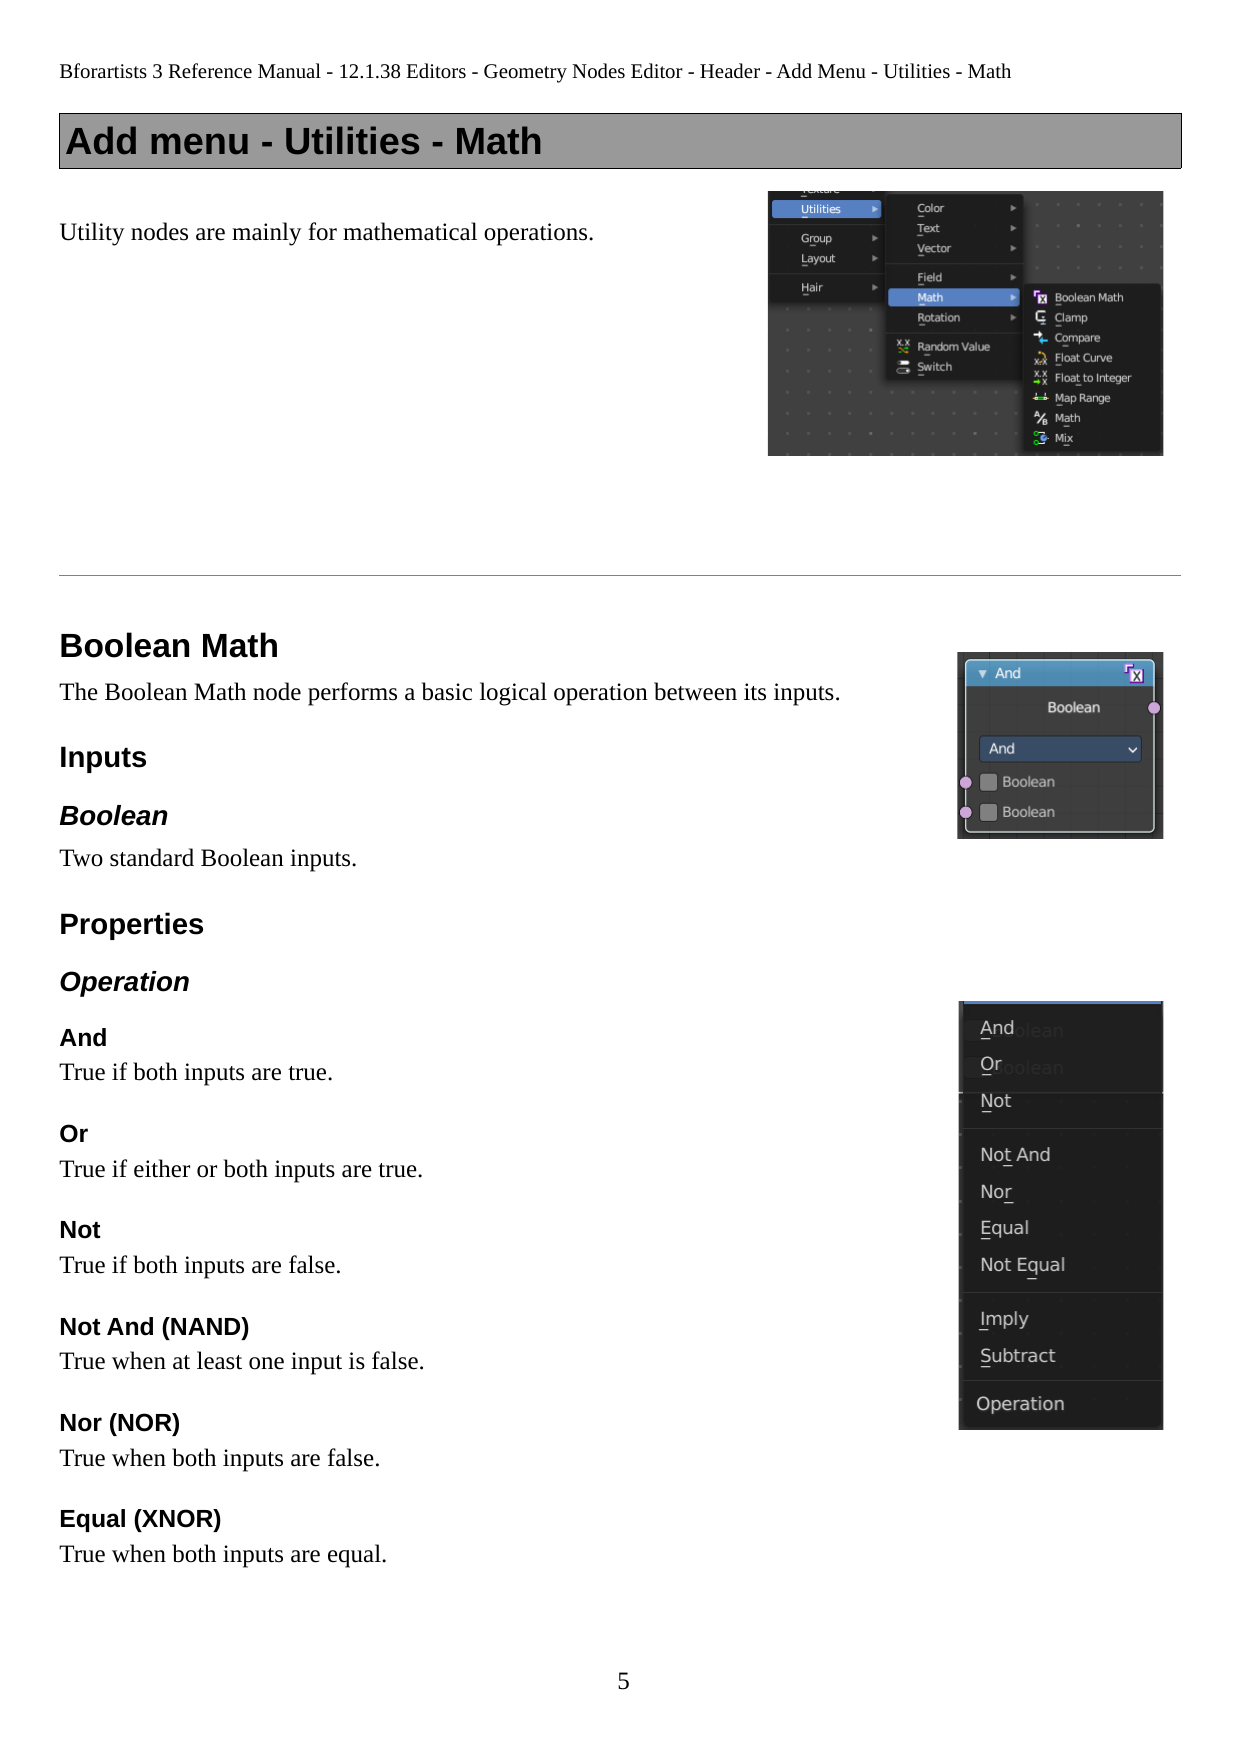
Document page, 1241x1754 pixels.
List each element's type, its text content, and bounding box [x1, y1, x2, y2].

subtitle Not And (NAND) [59, 1312, 958, 1340]
subtitle And [59, 1023, 958, 1051]
subtitle [1164, 799, 1181, 831]
picture [957, 652, 1164, 839]
subtitle Boolean [59, 799, 957, 831]
text The Boolean Math node performs a basic logical operation between its inputs. [59, 677, 957, 705]
subtitle [1164, 1023, 1181, 1051]
picture [958, 1001, 1164, 1430]
text True when at least one input is false. [59, 1346, 958, 1375]
text Utility nodes are mainly for mathematical operations. [59, 217, 767, 246]
subtitle Nor (NOR) [59, 1408, 1181, 1437]
text Two standard Boolean inputs. [59, 843, 1181, 872]
subtitle [1164, 1119, 1181, 1147]
subtitle Equal (XNOR) [59, 1504, 1181, 1533]
subtitle Properties [59, 907, 1181, 941]
subtitle Inputs [59, 740, 957, 774]
subtitle Boolean Math [59, 625, 1181, 664]
subtitle Not [59, 1215, 958, 1244]
picture [767, 191, 1164, 456]
text True when both inputs are equal. [59, 1539, 1181, 1568]
subtitle [1164, 1215, 1181, 1244]
text True if either or both inputs are true. [59, 1154, 958, 1182]
table_header Add menu - Utilities - Math [60, 114, 1181, 168]
subtitle Or [59, 1119, 958, 1147]
text True when both inputs are false. [59, 1443, 1181, 1472]
text True if both inputs are true. [59, 1057, 958, 1086]
subtitle [1164, 740, 1181, 774]
subtitle Operation [59, 966, 1181, 998]
text True if both inputs are false. [59, 1250, 958, 1279]
subtitle [1164, 1312, 1181, 1340]
